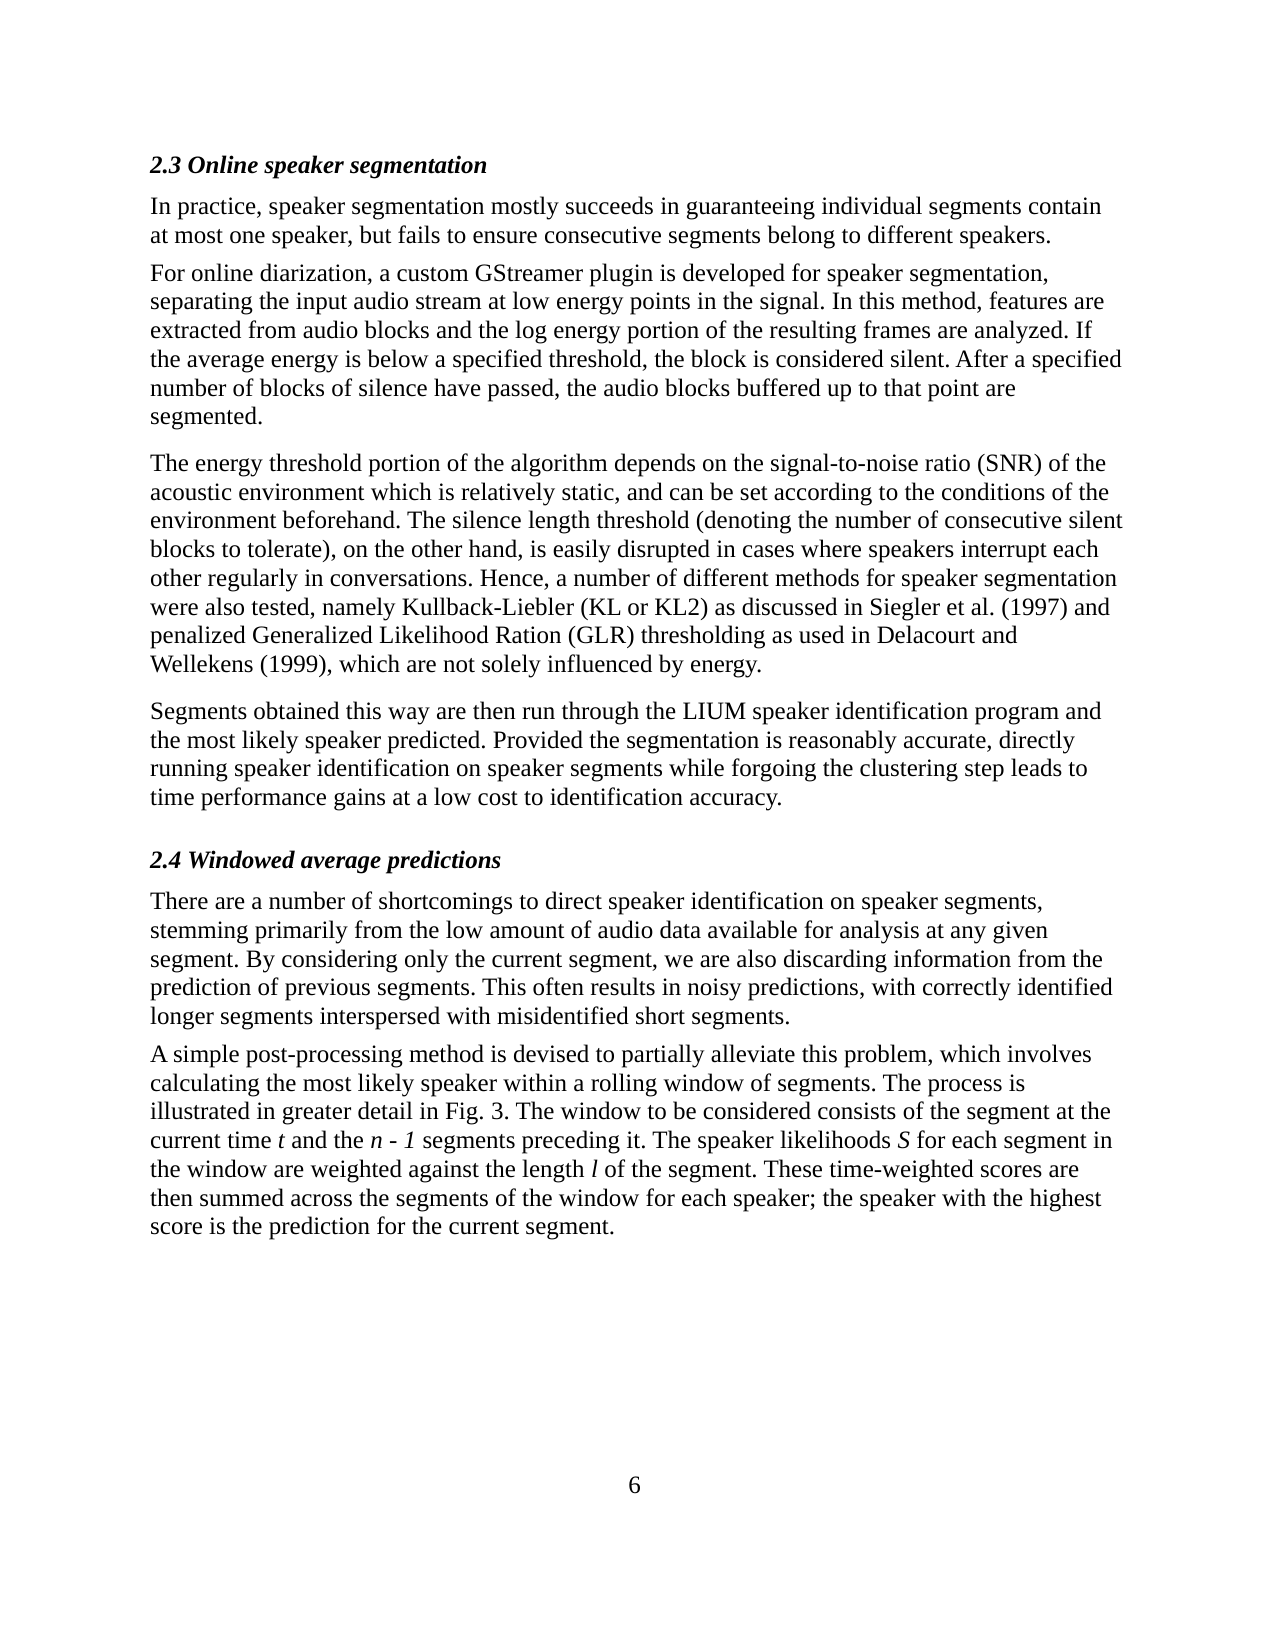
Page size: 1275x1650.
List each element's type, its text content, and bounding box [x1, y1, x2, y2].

text There are a number of shortcomings to direct speaker identification on speaker segments, stemming primarily from the low amount of audio data available for analysis at any given segment. By considering only the current segment, we are also discarding information from the prediction of previous segments. This often results in noisy predictions, with correctly identified longer segments interspersed with misidentified short segments. [150, 886, 1125, 1030]
subtitle 2.4 Windowed average predictions [150, 845, 1125, 874]
text In practice, speaker segmentation mostly succeeds in guaranteeing individual segments contain at most one speaker, but fails to ensure consecutive segments belong to different speakers. [150, 191, 1125, 249]
subtitle 2.3 Online speaker segmentation [150, 150, 1125, 179]
text For online diarization, a custom GStreamer plugin is developed for speaker segmentation, separating the input audio stream at low energy points in the signal. In this method, features are extracted from audio blocks and the log energy portion of the resulting frames are analyzed. If the average energy is below a specified threshold, the block is considered silent. After a specified number of blocks of silence have passed, the audio blocks buffered up to that point are segmented. [150, 258, 1125, 430]
text A simple post-processing method is devised to partially alleviate this problem, which involves calculating the most likely speaker within a rolling window of segments. The process is illustrated in greater detail in Fig. 3. The window to be considered consists of the segment at the current time t and the n - 1 segments preceding it. The speaker likelihoods S for each segment in the window are weighted against the length l of the segment. These time-weighted scores are then summed across the segments of the window for each speaker; the speaker with the highest score is the prediction for the current segment. [150, 1039, 1125, 1240]
text The energy threshold portion of the algorithm depends on the signal-to-noise ratio (SNR) of the acoustic environment which is relatively static, and can be set according to the conditions of the environment beforehand. The silence length threshold (denoting the number of consecutive silent blocks to tolerate), on the other hand, is easily disrupted in cases where speakers interrupt each other regularly in conversations. Hence, a number of different methods for speaker segmentation were also tested, namely Kullback-Liebler (KL or KL2) as discussed in Siegler et al. (1997) and penalized Generalized Likelihood Ration (GLR) thresholding as used in Delacourt and Wellekens (1999), which are not solely influenced by energy. [150, 448, 1125, 678]
text Segments obtained this way are then run through the LIUM speaker identification program and the most likely speaker predicted. Provided the segmentation is reasonably accurate, directly running speaker identification on speaker segments while forgoing the clustering step leads to time performance gains at a low cost to identification accuracy. [150, 696, 1125, 811]
